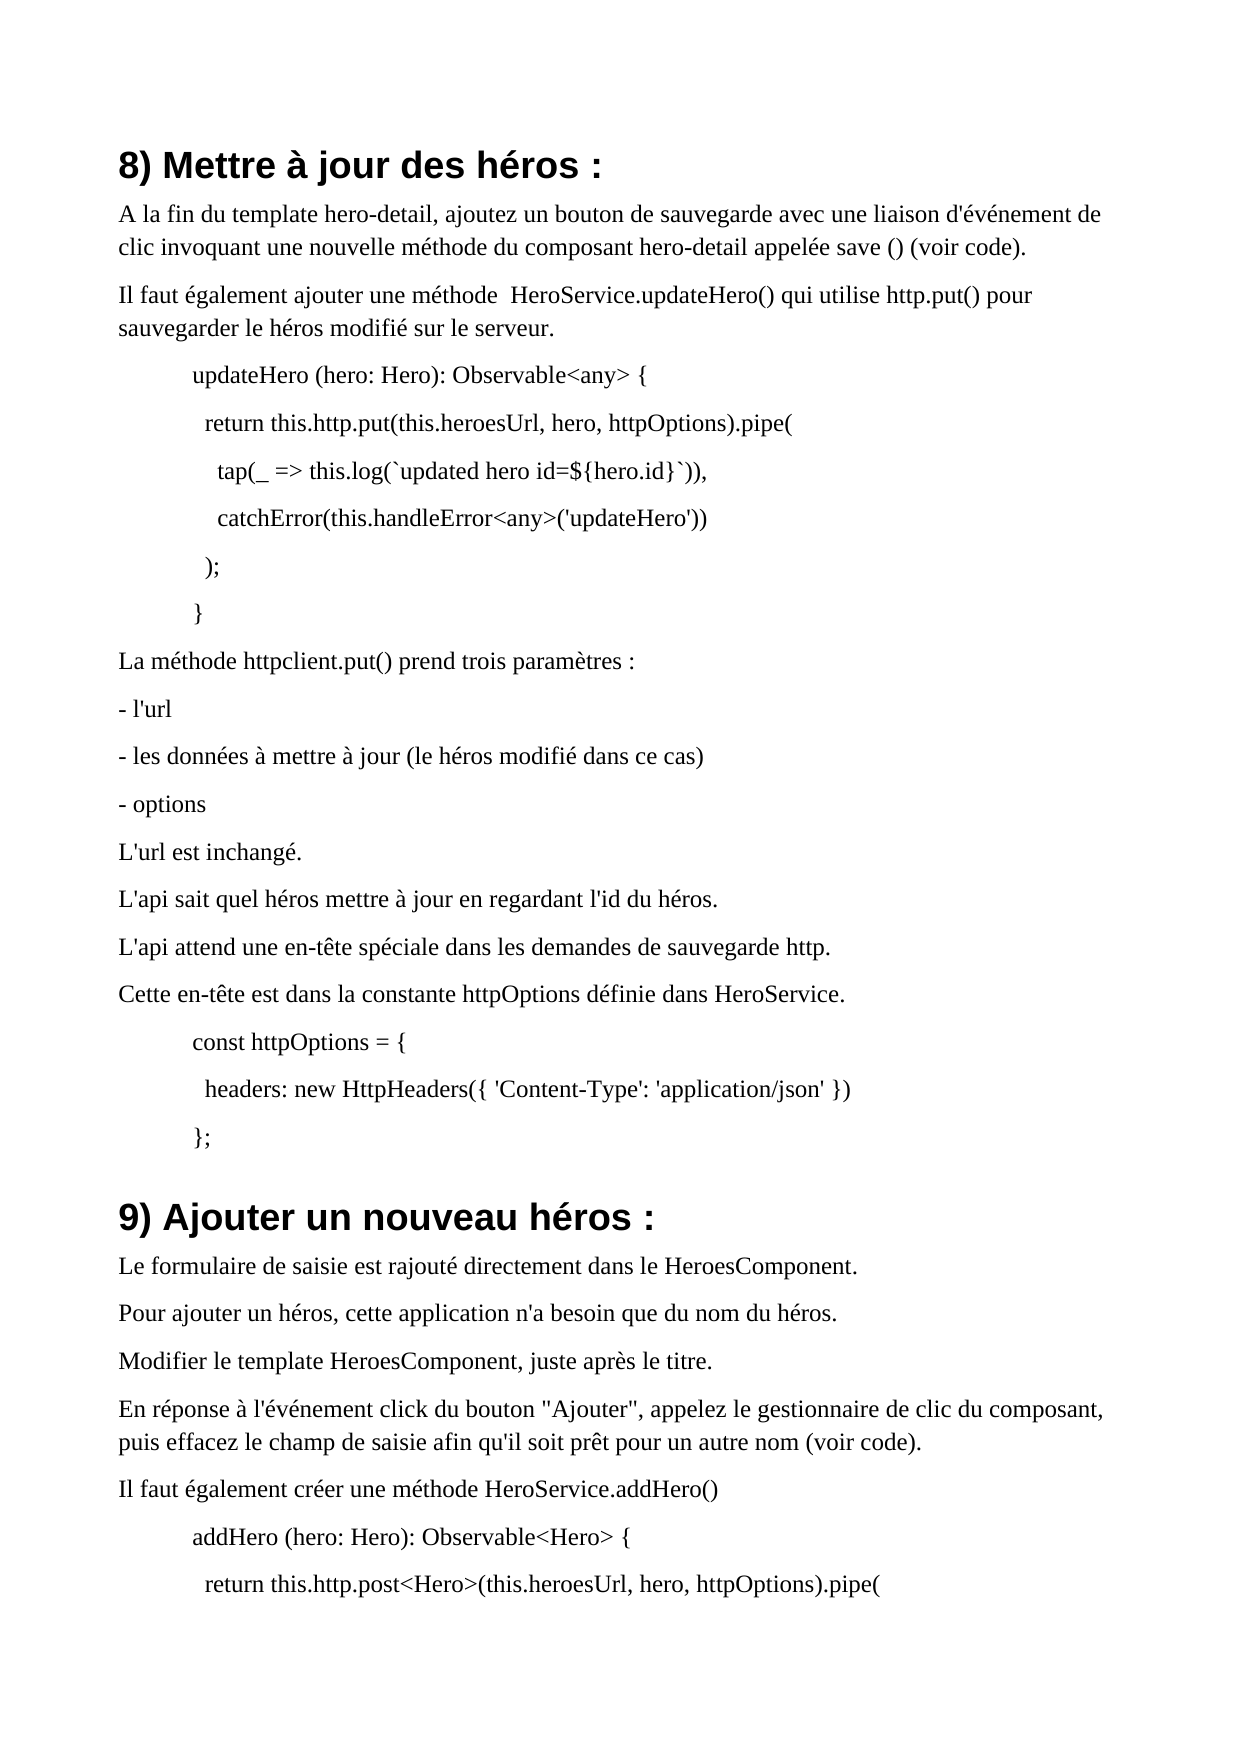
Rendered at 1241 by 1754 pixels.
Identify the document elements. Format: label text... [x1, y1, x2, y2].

text - l'url [118, 694, 1122, 722]
text Cette en-tête est dans la constante httpOptions définie dans HeroService. [118, 979, 1122, 1008]
text L'api attend une en-tête spéciale dans les demandes de sauvegarde http. [118, 932, 1122, 961]
text Le formulaire de saisie est rajouté directement dans le HeroesComponent. [118, 1251, 1122, 1280]
text A la fin du template hero-detail, ajoutez un bouton de sauvegarde avec une liaison d'événement de clic invoquant une nouvelle méthode du composant hero-detail appelée save () (voir code). [118, 199, 1122, 261]
text addHero (hero: Hero): Observable<Hero> { [118, 1522, 1122, 1551]
text Il faut également créer une méthode HeroService.addHero() [118, 1474, 1122, 1503]
text Pour ajouter un héros, cette application n'a besoin que du nom du héros. [118, 1298, 1122, 1327]
text }; [118, 1122, 1122, 1151]
text En réponse à l'événement click du bouton "Ajouter", appelez le gestionnaire de clic du composant, puis effacez le champ de saisie afin qu'il soit prêt pour un autre nom (voir code). [118, 1394, 1122, 1456]
subtitle 8) Mettre à jour des héros : [118, 143, 1122, 187]
text tap(_ => this.log(`updated hero id=${hero.id}`)), [118, 456, 1122, 484]
text - les données à mettre à jour (le héros modifié dans ce cas) [118, 741, 1122, 770]
text } [118, 598, 1122, 627]
text ); [118, 551, 1122, 580]
text return this.http.post<Hero>(this.heroesUrl, hero, httpOptions).pipe( [118, 1569, 1122, 1598]
subtitle 9) Ajouter un nouveau héros : [118, 1195, 1122, 1238]
text updateHero (hero: Hero): Observable<any> { [118, 361, 1122, 389]
text La méthode httpclient.put() prend trois paramètres : [118, 646, 1122, 675]
text L'api sait quel héros mettre à jour en regardant l'id du héros. [118, 884, 1122, 913]
text catchError(this.handleError<any>('updateHero')) [118, 503, 1122, 532]
text Modifier le template HeroesComponent, juste après le titre. [118, 1346, 1122, 1375]
text L'url est inchangé. [118, 837, 1122, 865]
text headers: new HttpHeaders({ 'Content-Type': 'application/json' }) [118, 1074, 1122, 1103]
text - options [118, 789, 1122, 818]
text Il faut également ajouter une méthode HeroService.updateHero() qui utilise http.put() pour sauvegarder le héros modifié sur le serveur. [118, 280, 1122, 342]
text const httpOptions = { [118, 1027, 1122, 1056]
text return this.http.put(this.heroesUrl, hero, httpOptions).pipe( [118, 408, 1122, 437]
